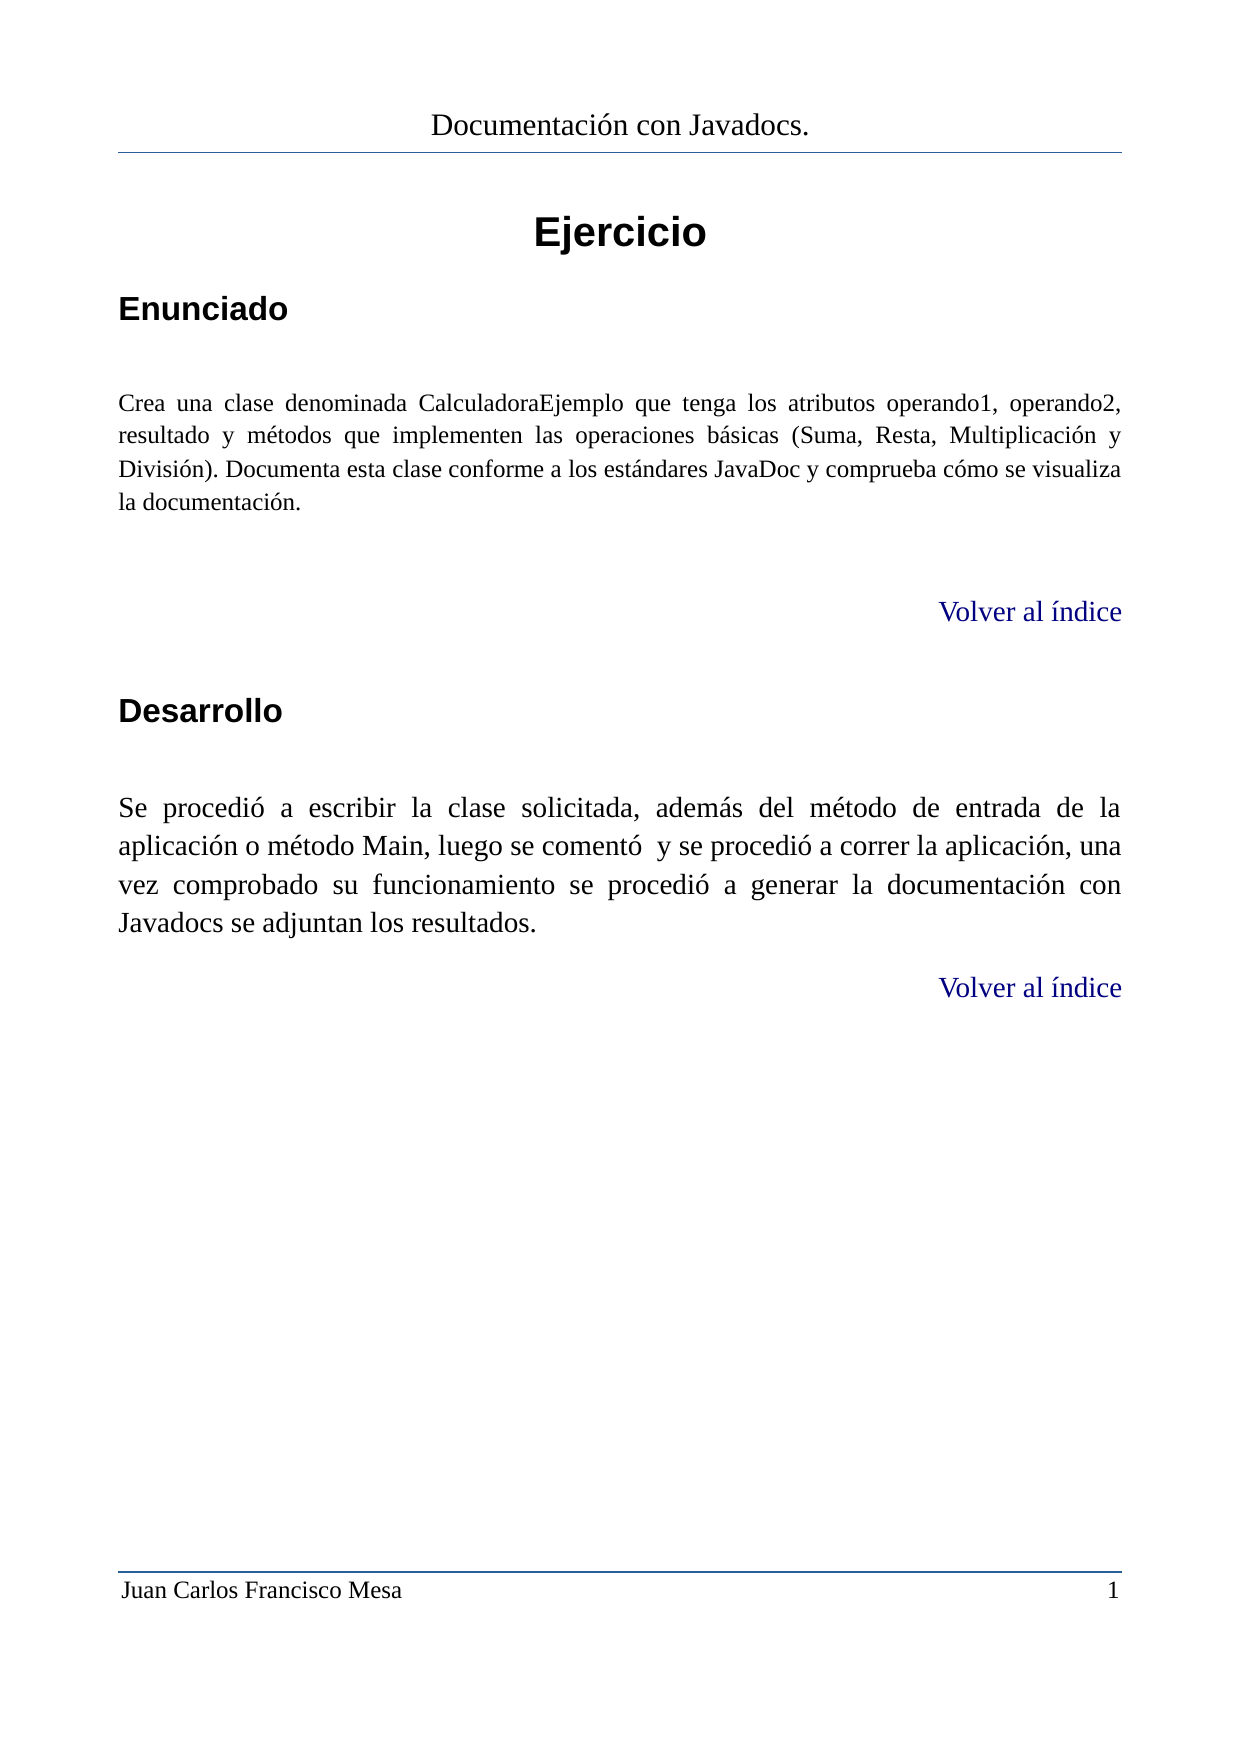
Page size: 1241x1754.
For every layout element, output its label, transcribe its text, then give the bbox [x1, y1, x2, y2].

text Se procedió a escribir la clase solicitada, además del método de entrada de la aplicación o método Main, luego se comentó y se procedió a correr la aplicación, una vez comprobado su funcionamiento se procedió a generar la documentación con Javadocs se adjuntan los resultados. [118, 790, 1122, 939]
text Volver al índice [118, 594, 1122, 627]
subtitle Desarrollo [118, 691, 1122, 730]
text Volver al índice [118, 971, 1122, 1004]
text Crea una clase denominada CalculadoraEjemplo que tenga los atributos operando1, operando2, resultado y métodos que implementen las operaciones básicas (Suma, Resta, Multiplicación y División). Documenta esta clase conforme a los estándares JavaDoc y comprueba cómo se visualiza la documentación. [118, 388, 1122, 515]
subtitle Enunciado [118, 289, 1122, 327]
subtitle Ejercicio [118, 208, 1122, 256]
